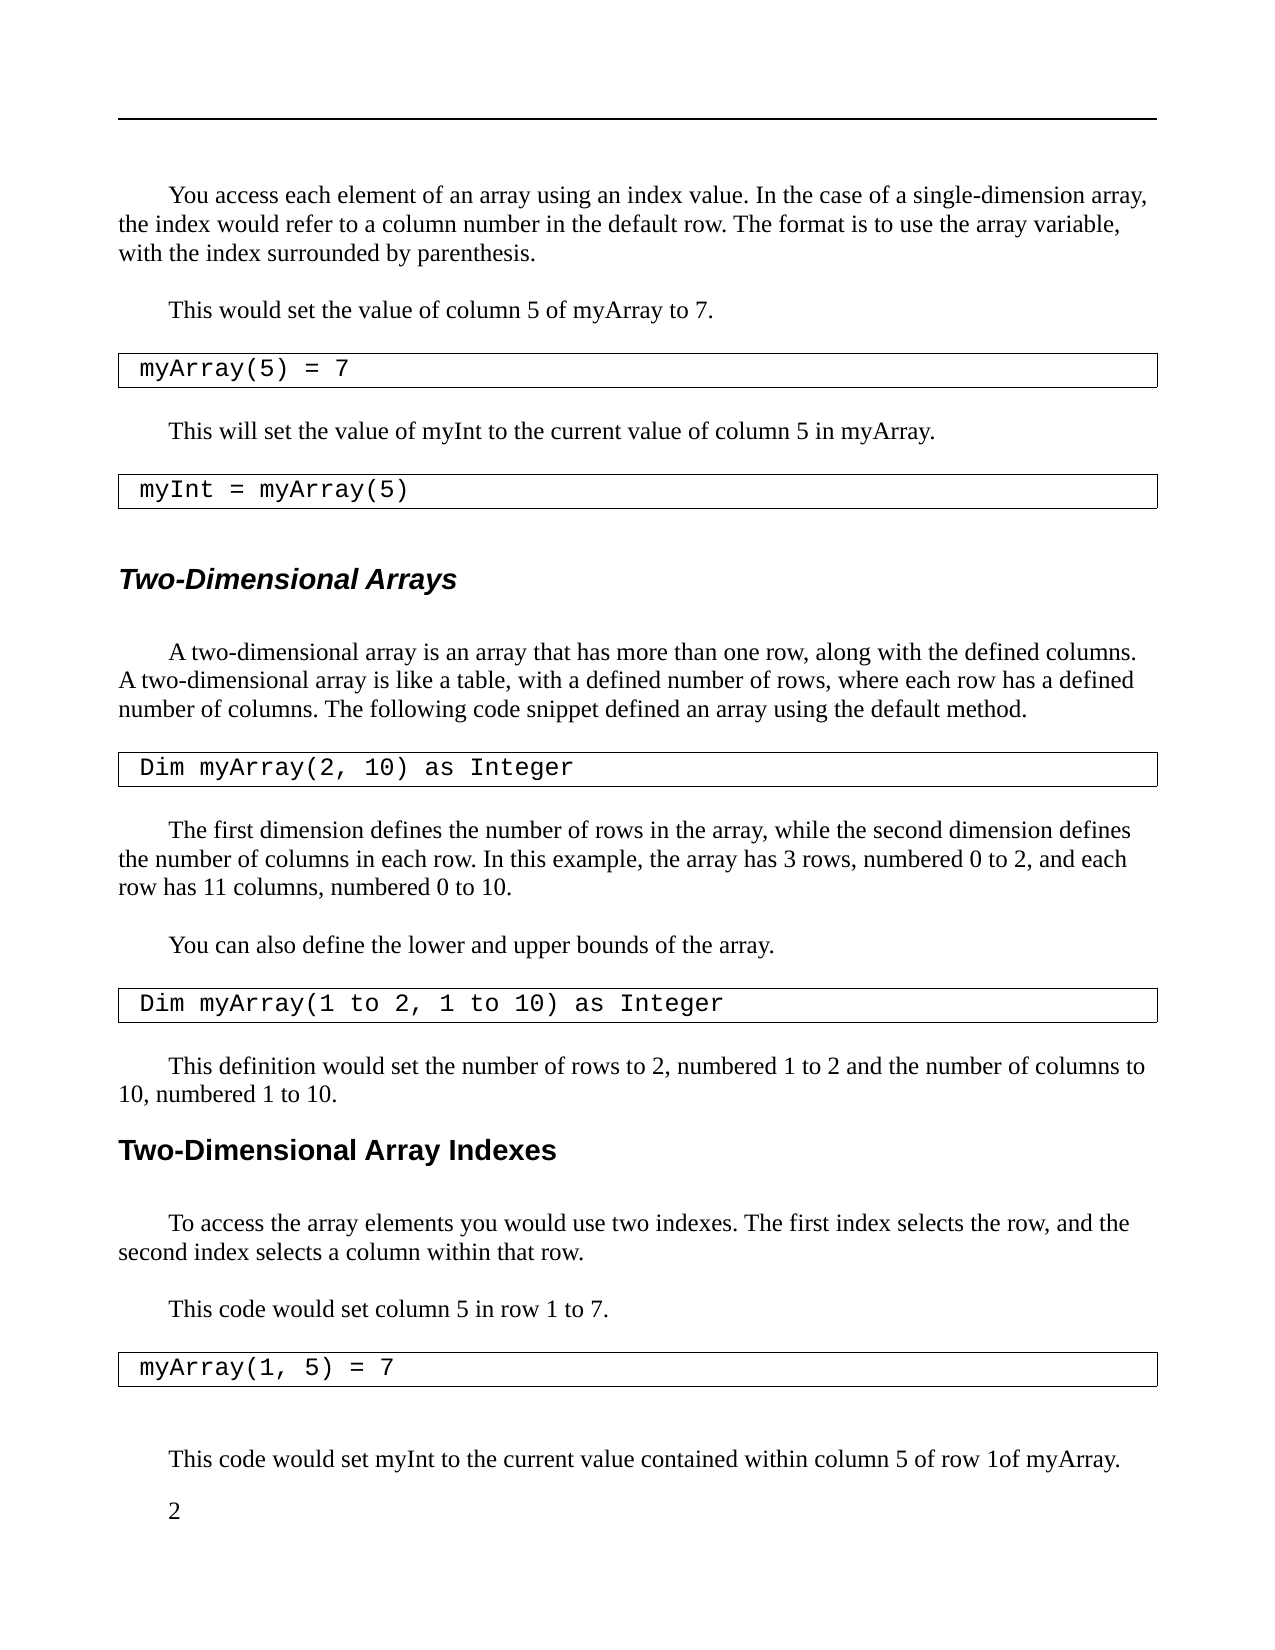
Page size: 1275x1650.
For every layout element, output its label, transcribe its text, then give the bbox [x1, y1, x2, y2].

text This code would set myInt to the current value contained within column 5 of row 1of myArray. [118, 1444, 1157, 1473]
text Dim myArray(1 to 2, 1 to 10) as Integer [119, 989, 1157, 1022]
text Dim myArray(2, 10) as Integer [119, 753, 1157, 786]
text This will set the value of myInt to the current value of column 5 in myArray. [118, 416, 1157, 445]
text myArray(1, 5) = 7 [119, 1353, 1157, 1386]
subtitle Two-Dimensional Arrays [118, 562, 1157, 595]
text To access the array elements you would use two indexes. The first index selects the row, and the second index selects a column within that row. [118, 1208, 1157, 1266]
subtitle Two-Dimensional Array Indexes [118, 1133, 1157, 1167]
text A two-dimensional array is an array that has more than one row, along with the defined columns. A two-dimensional array is like a table, with a defined number of rows, where each row has a defined number of columns. The following code snippet defined an array using the default method. [118, 637, 1157, 723]
text The first dimension defines the number of rows in the array, while the second dimension defines the number of columns in each row. In this example, the array has 3 rows, numbered 0 to 2, and each row has 11 columns, numbered 0 to 10. [118, 815, 1157, 901]
text myInt = myArray(5) [119, 475, 1157, 508]
text This code would set column 5 in row 1 to 7. [118, 1294, 1157, 1323]
text myArray(5) = 7 [119, 354, 1157, 387]
text You access each element of an array using an index value. In the case of a single-dimension array, the index would refer to a column number in the default row. The format is to use the array variable, with the index surrounded by parenthesis. [118, 180, 1157, 266]
text This definition would set the number of rows to 2, numbered 1 to 2 and the number of columns to 10, numbered 1 to 10. [118, 1051, 1157, 1108]
text This would set the value of column 5 of myArray to 7. [118, 295, 1157, 324]
text You can also define the lower and upper bounds of the array. [118, 930, 1157, 959]
